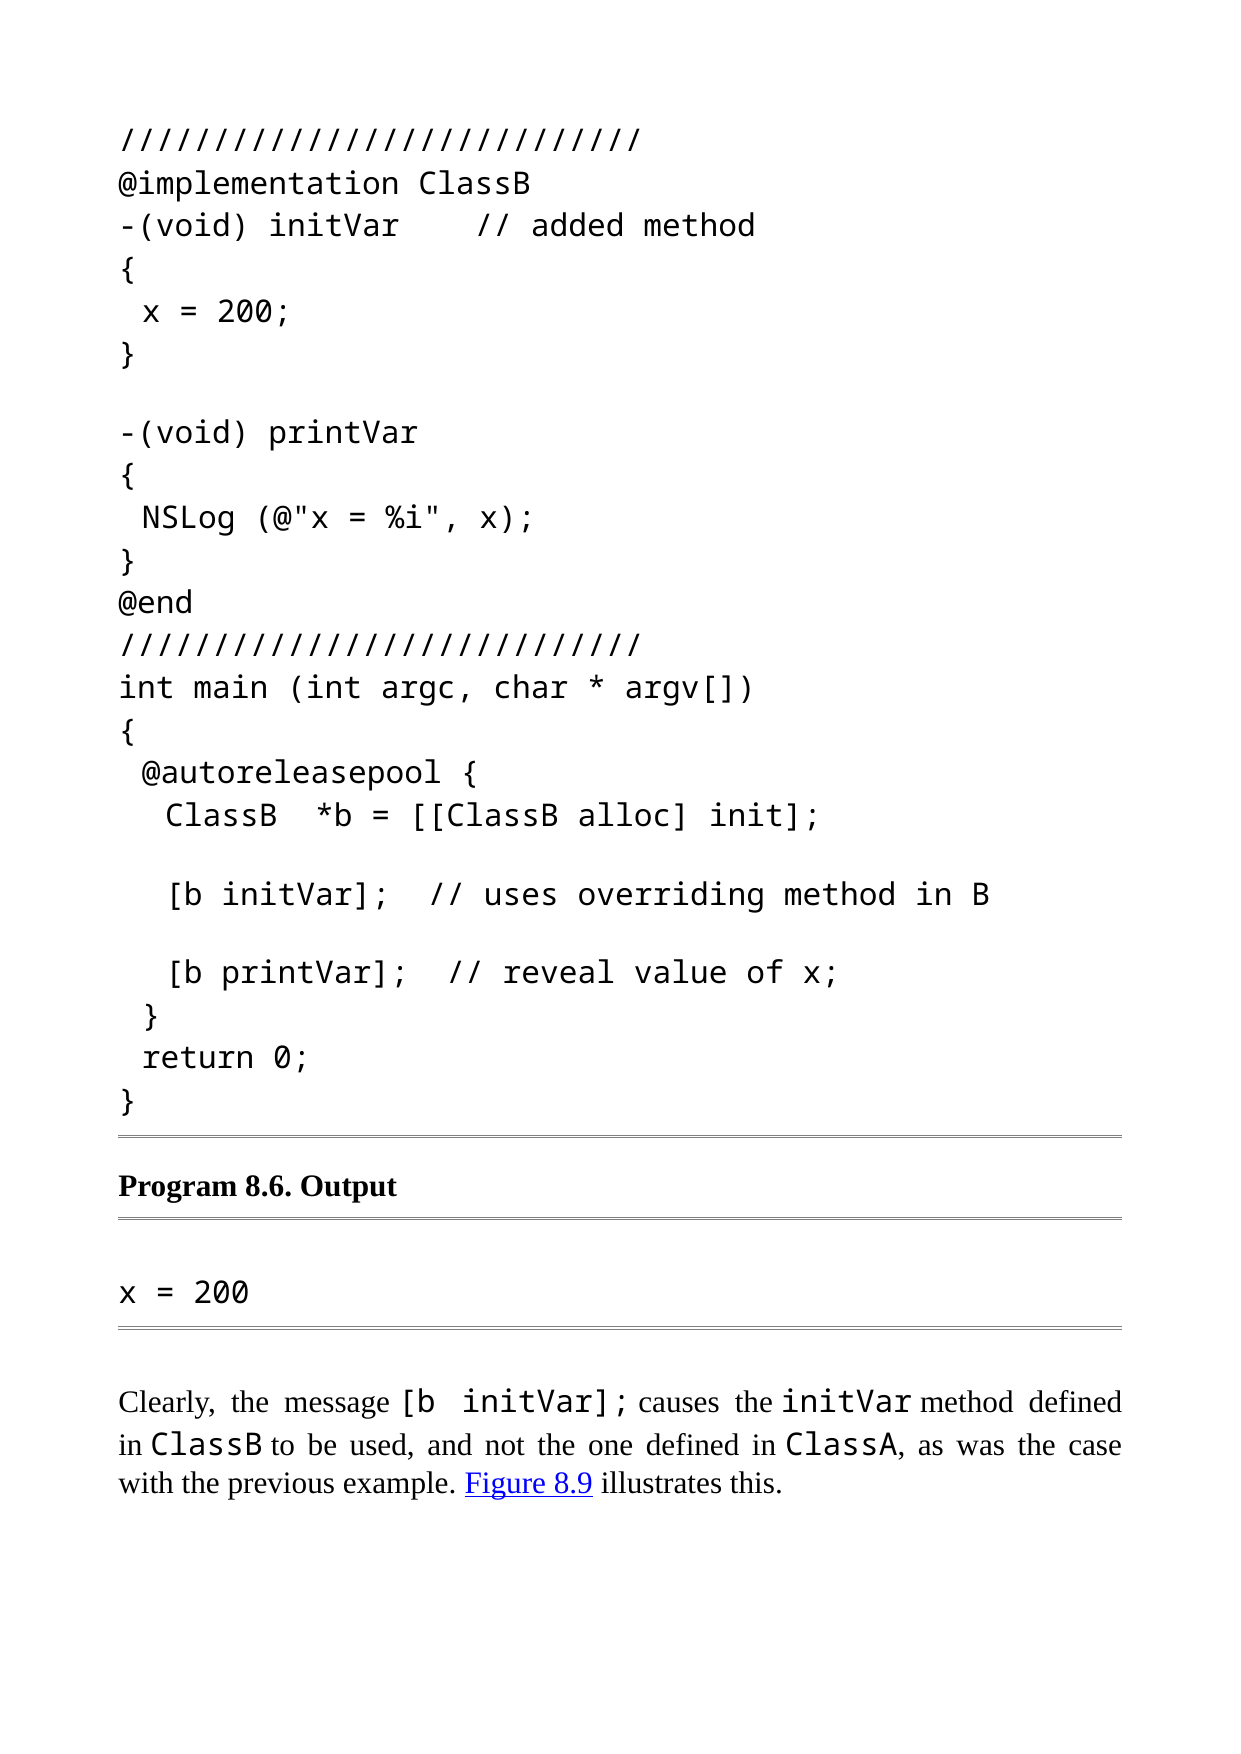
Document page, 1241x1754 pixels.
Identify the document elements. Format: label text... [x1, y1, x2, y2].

text Clearly, the message [b initVar]; causes the initVar method defined in ClassB to be used, and not the one defined in ClassA, as was the case with the previous example. Figure 8.9 illustrates this. [118, 1379, 1122, 1500]
text Program 8.6. Output [118, 1167, 1122, 1203]
text //////////////////////////// @implementation ClassB -(void) initVar // added method { x = 200; } -(void) printVar { NSLog (@"x = %i", x); } @end //////////////////////////// int main (int argc, char * argv[]) { @autoreleasepool { ClassB *b = [[ClassB alloc] init]; [b initVar]; // uses overriding method in B [b printVar]; // reveal value of x; } return 0; } [118, 118, 1122, 1121]
text x = 200 [118, 1270, 1122, 1312]
